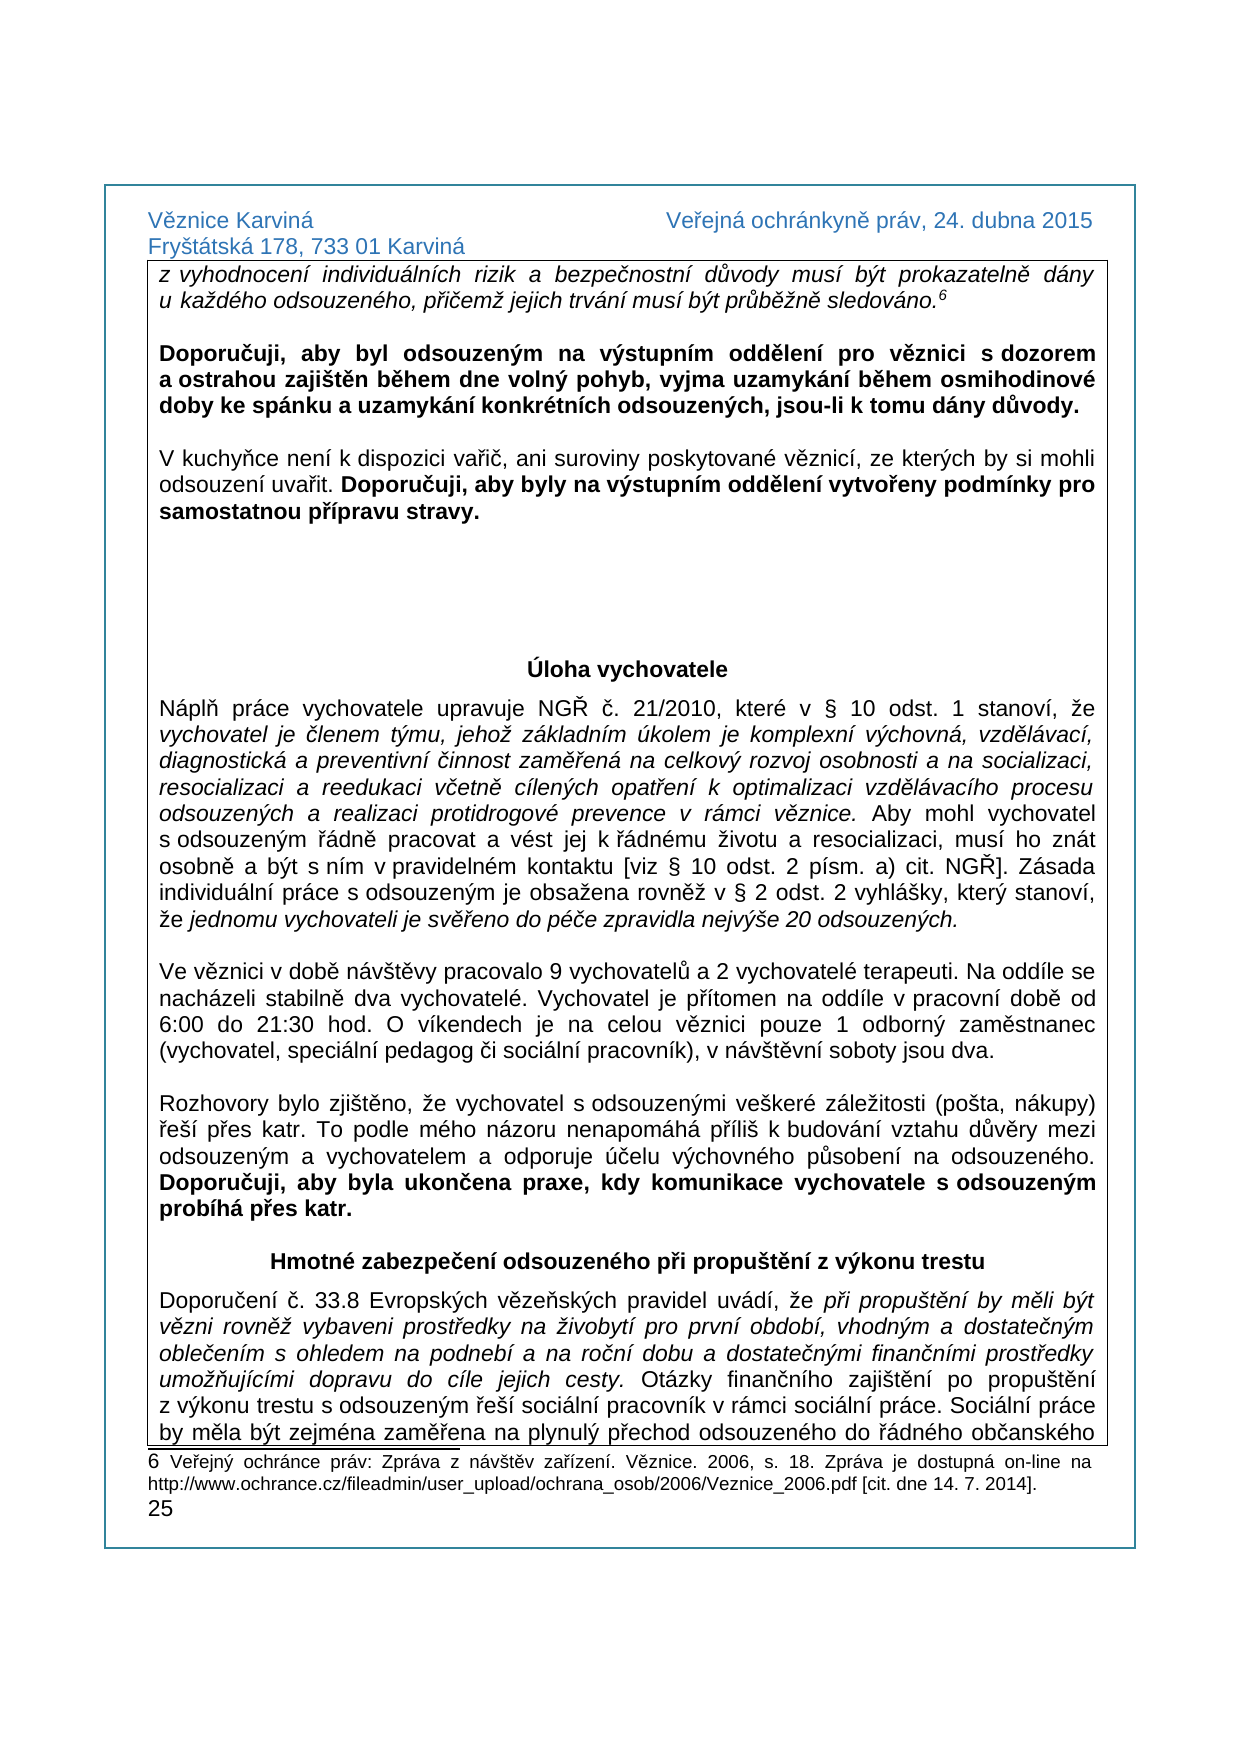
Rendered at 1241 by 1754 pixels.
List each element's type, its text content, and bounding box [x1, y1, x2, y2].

table_cell z vyhodnocení individuálních rizik a bezpečnostní důvody musí být prokazatelně dány u každého odsouzeného, přičemž jejich trvání musí být průběžně sledováno. Doporučuji, aby byl odsouzeným na výstupním oddělení pro věznici s dozorem a ostrahou zajištěn během dne volný pohyb, vyjma uzamykání během osmihodinové doby ke spánku a uzamykání konkrétních odsouzených, jsou-li k tomu dány důvody. V kuchyňce není k dispozici vařič, ani suroviny poskytované věznicí, ze kterých by si mohli odsouzení uvařit. Doporučuji, aby byly na výstupním oddělení vytvořeny podmínky pro samostatnou přípravu stravy. Úloha vychovatele Náplň práce vychovatele upravuje NGŘ č. 21/2010, které v § 10 odst. 1 stanoví, že vychovatel je členem týmu, jehož základním úkolem je komplexní výchovná, vzdělávací, diagnostická a preventivní činnost zaměřená na celkový rozvoj osobnosti a na socializaci, resocializaci a reedukaci včetně cílených opatření k optimalizaci vzdělávacího procesu odsouzených a realizaci protidrogové prevence v rámci věznice. Aby mohl vychovatel s odsouzeným řádně pracovat a vést jej k řádnému životu a resocializaci, musí ho znát osobně a být s ním v pravidelném kontaktu [viz § 10 odst. 2 písm. a) cit. NGŘ]. Zásada individuální práce s odsouzeným je obsažena rovněž v § 2 odst. 2 vyhlášky, který stanoví, že jednomu vychovateli je svěřeno do péče zpravidla nejvýše 20 odsouzených. Ve věznici v době návštěvy pracovalo 9 vychovatelů a 2 vychovatelé terapeuti. Na oddíle se nacházeli stabilně dva vychovatelé. Vychovatel je přítomen na oddíle v pracovní době od 6:00 do 21:30 hod. O víkendech je na celou věznici pouze 1 odborný zaměstnanec (vychovatel, speciální pedagog či sociální pracovník), v návštěvní soboty jsou dva. Rozhovory bylo zjištěno, že vychovatel s odsouzenými veškeré záležitosti (pošta, nákupy) řeší přes katr. To podle mého názoru nenapomáhá příliš k budování vztahu důvěry mezi odsouzeným a vychovatelem a odporuje účelu výchovného působení na odsouzeného. Doporučuji, aby byla ukončena praxe, kdy komunikace vychovatele s odsouzeným probíhá přes katr. Hmotné zabezpečení odsouzeného při propuštění z výkonu trestu Doporučení č. 33.8 Evropských vězeňských pravidel uvádí, že při propuštění by měli být vězni rovněž vybaveni prostředky na živobytí pro první období, vhodným a dostatečným oblečením s ohledem na podnebí a na roční dobu a dostatečnými finančními prostředky umožňujícími dopravu do cíle jejich cesty. Otázky finančního zajištění po propuštění z výkonu trestu s odsouzeným řeší sociální pracovník v rámci sociální práce. Sociální práce by měla být zejména zaměřena na plynulý přechod odsouzeného do řádného občanského [148, 261, 1107, 1445]
